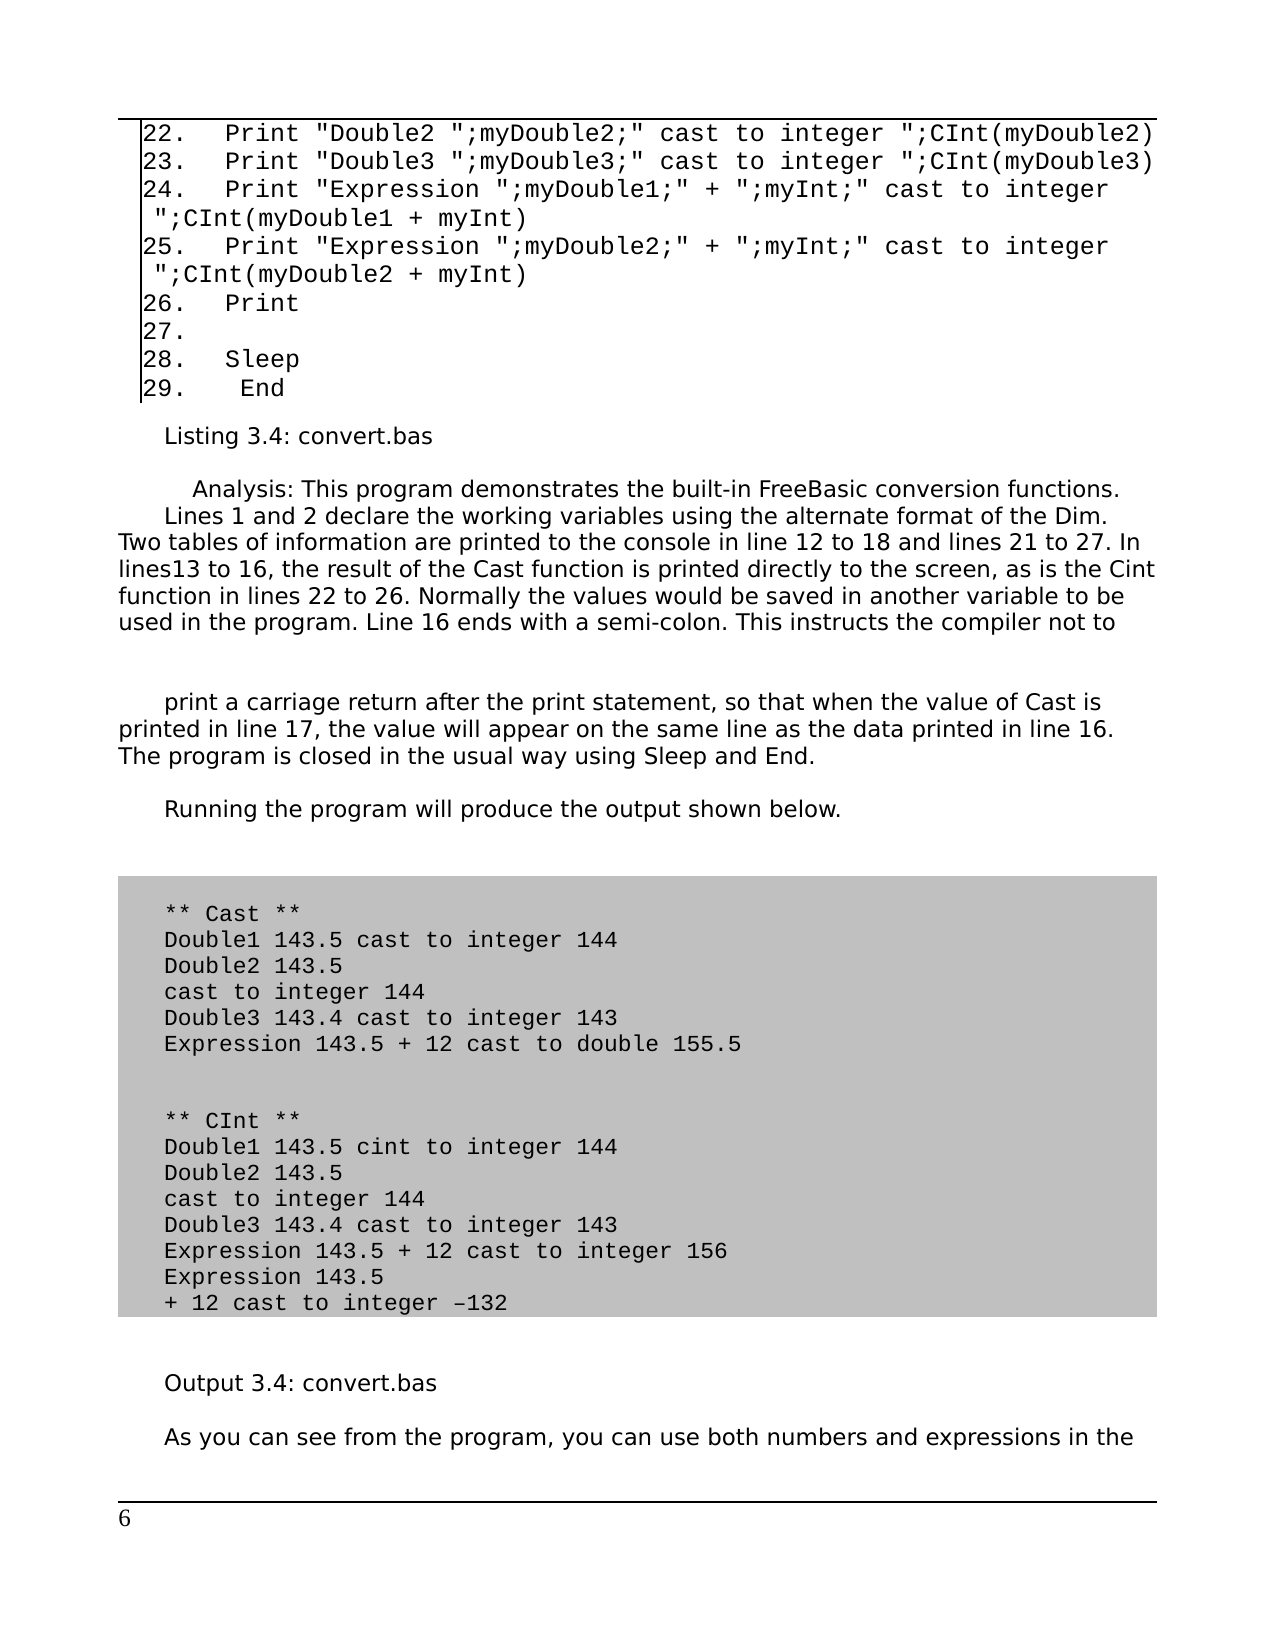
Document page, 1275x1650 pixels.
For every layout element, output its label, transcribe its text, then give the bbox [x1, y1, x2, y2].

text print a carriage return after the print statement, so that when the value of Cast is printed in line 17, the value will appear on the same line as the data printed in line 16. The program is closed in the usual way using Sleep and End. [118, 689, 1157, 769]
text cast to integer 144 [118, 980, 1157, 1006]
list Print "Double3 ";myDouble3;" cast to integer ";CInt(myDouble3) [142, 148, 1157, 177]
text Output 3.4: convert.bas [118, 1371, 1157, 1397]
text ** CInt ** [118, 1110, 1157, 1136]
text Double3 143.4 cast to integer 143 [118, 1213, 1157, 1239]
text Double3 143.4 cast to integer 143 [118, 1006, 1157, 1032]
text Double2 143.5 [118, 954, 1157, 980]
text Double1 143.5 cint to integer 144 [118, 1136, 1157, 1162]
text Lines 1 and 2 declare the working variables using the alternate format of the Dim. Two tables of information are printed to the console in line 12 to 18 and lines 21 to 27. In lines13 to 16, the result of the Cast function is printed directly to the screen, as is the Cint function in lines 22 to 26. Normally the values would be saved in another variable to be used in the program. Line 16 ends with a semi-colon. This instructs the compiler not to [118, 503, 1157, 636]
text Double2 143.5 [118, 1162, 1157, 1187]
list Print "Expression ";myDouble2;" + ";myInt;" cast to integer ";CInt(myDouble2 + myInt) [142, 233, 1157, 290]
text Double1 143.5 cast to integer 144 [118, 928, 1157, 954]
list Print "Expression ";myDouble1;" + ";myInt;" cast to integer ";CInt(myDouble1 + myInt) [142, 177, 1157, 233]
list Print [142, 290, 1157, 318]
list End [142, 375, 1157, 403]
text Expression 143.5 + 12 cast to integer 156 [118, 1239, 1157, 1265]
text As you can see from the program, you can use both numbers and expressions in the [118, 1424, 1157, 1451]
text Expression 143.5 [118, 1265, 1157, 1291]
text cast to integer 144 [118, 1187, 1157, 1213]
text + 12 cast to integer –132 [118, 1291, 1157, 1317]
list Print "Double2 ";myDouble2;" cast to integer ";CInt(myDouble2) [142, 120, 1157, 148]
text Analysis: This program demonstrates the built-in FreeBasic conversion functions. [118, 476, 1157, 503]
text ** Cast ** [118, 902, 1157, 928]
text Expression 143.5 + 12 cast to double 155.5 [118, 1032, 1157, 1058]
list Sleep [142, 347, 1157, 375]
text Listing 3.4: convert.bas [118, 423, 1157, 449]
text Running the program will produce the output shown below. [118, 796, 1157, 823]
